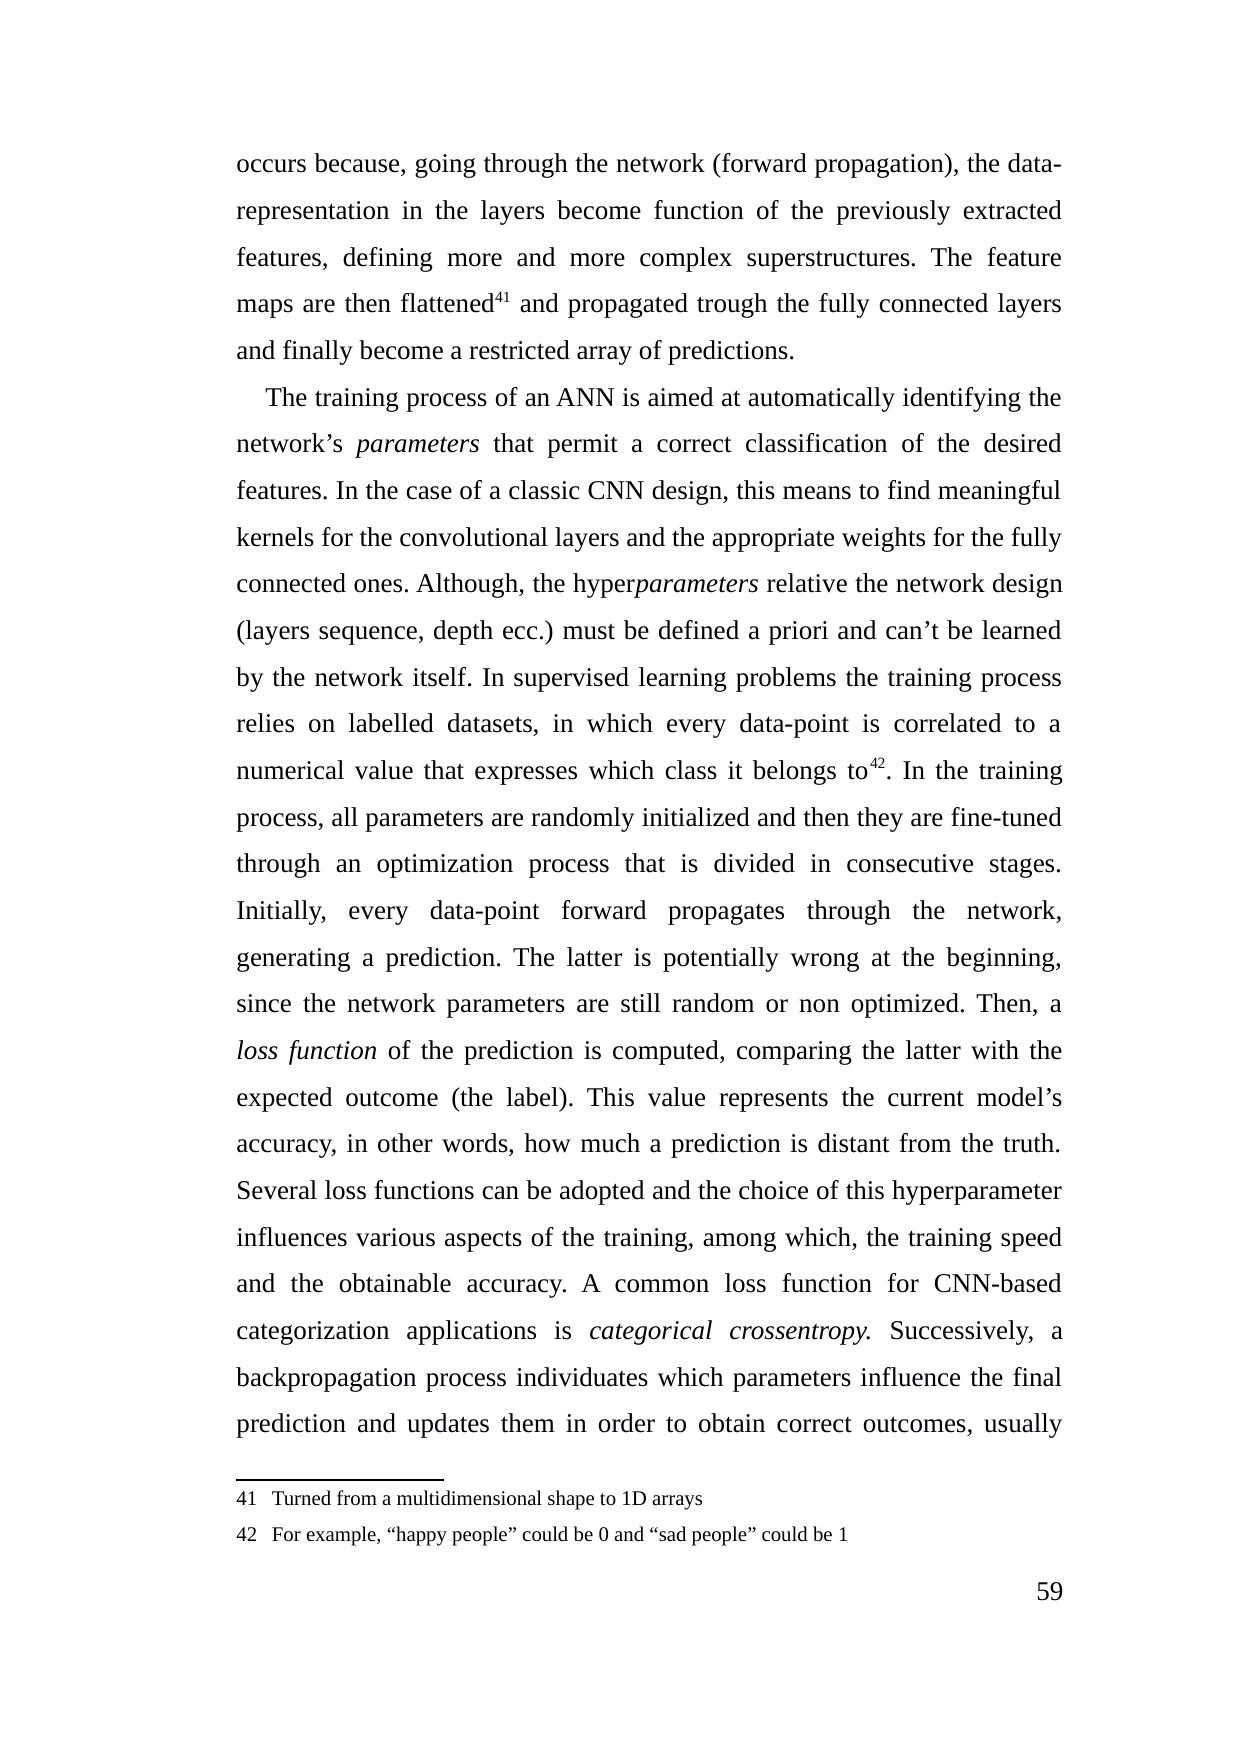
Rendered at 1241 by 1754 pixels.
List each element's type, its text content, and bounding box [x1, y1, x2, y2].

text The training process of an ANN is aimed at automatically identifying the network’s parameters that permit a correct classification of the desired features. In the case of a classic CNN design, this means to find meaningful kernels for the convolutional layers and the appropriate weights for the fully connected ones. Although, the hyperparameters relative the network design (layers sequence, depth ecc.) must be defined a priori and can’t be learned by the network itself. In supervised learning problems the training process relies on labelled datasets, in which every data-point is correlated to a numerical value that expresses which class it belongs to. In the training process, all parameters are randomly initialized and then they are fine-tuned through an optimization process that is divided in consecutive stages. Initially, every data-point forward propagates through the network, generating a prediction. The latter is potentially wrong at the beginning, since the network parameters are still random or non optimized. Then, a loss function of the prediction is computed, comparing the latter with the expected outcome (the label). This value represents the current model’s accuracy, in other words, how much a prediction is distant from the truth. Several loss functions can be adopted and the choice of this hyperparameter influences various aspects of the training, among which, the training speed and the obtainable accuracy. A common loss function for CNN-based categorization applications is categorical crossentropy. Successively, a backpropagation process individuates which parameters influence the final prediction and updates them in order to obtain correct outcomes, usually [236, 381, 1063, 1439]
text occurs because, going through the network (forward propagation), the data-representation in the layers become function of the previously extracted features, defining more and more complex superstructures. The feature maps are then flattened and propagated trough the fully connected layers and finally become a restricted array of predictions. [236, 148, 1063, 365]
text Turned from a multidimensional shape to 1D arrays [236, 1486, 1063, 1510]
text For example, “happy people” could be 0 and “sad people” could be 1 [236, 1522, 1063, 1546]
